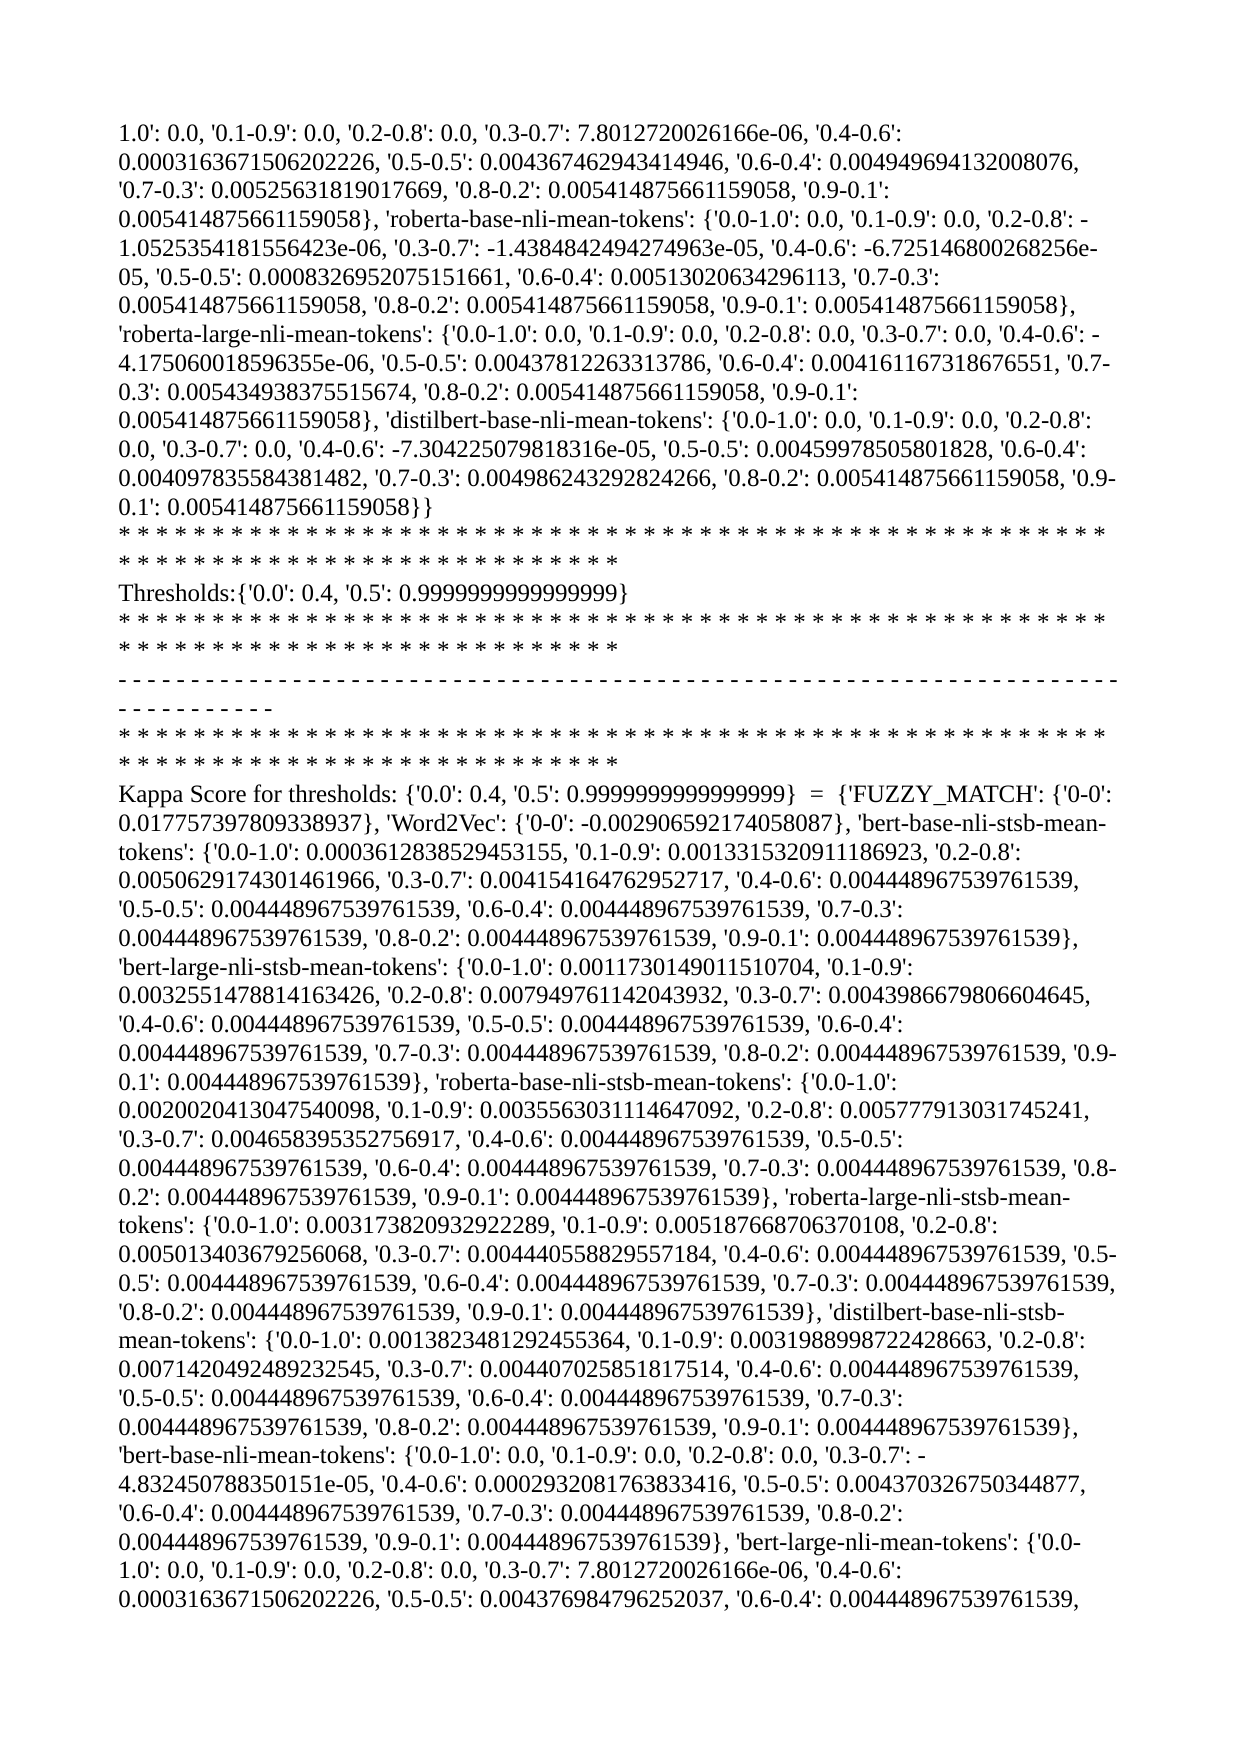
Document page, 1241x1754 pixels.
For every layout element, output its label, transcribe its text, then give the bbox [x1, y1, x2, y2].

text * * * * * * * * * * * * * * * * * * * * * * * * * * * * * * * * * * * * * * * * * * * * * * * * * * * * * * * * * * * * * * * * * * * * * * * * * * * * * * * * [118, 521, 1122, 578]
text 1.0': 0.0, '0.1-0.9': 0.0, '0.2-0.8': 0.0, '0.3-0.7': 7.8012720026166e-06, '0.4-0.6': 0.0003163671506202226, '0.5-0.5': 0.004367462943414946, '0.6-0.4': 0.004949694132008076, '0.7-0.3': 0.00525631819017669, '0.8-0.2': 0.005414875661159058, '0.9-0.1': 0.005414875661159058}, 'roberta-base-nli-mean-tokens': {'0.0-1.0': 0.0, '0.1-0.9': 0.0, '0.2-0.8': -1.0525354181556423e-06, '0.3-0.7': -1.4384842494274963e-05, '0.4-0.6': -6.725146800268256e-05, '0.5-0.5': 0.0008326952075151661, '0.6-0.4': 0.00513020634296113, '0.7-0.3': 0.005414875661159058, '0.8-0.2': 0.005414875661159058, '0.9-0.1': 0.005414875661159058}, 'roberta-large-nli-mean-tokens': {'0.0-1.0': 0.0, '0.1-0.9': 0.0, '0.2-0.8': 0.0, '0.3-0.7': 0.0, '0.4-0.6': -4.175060018596355e-06, '0.5-0.5': 0.00437812263313786, '0.6-0.4': 0.004161167318676551, '0.7-0.3': 0.005434938375515674, '0.8-0.2': 0.005414875661159058, '0.9-0.1': 0.005414875661159058}, 'distilbert-base-nli-mean-tokens': {'0.0-1.0': 0.0, '0.1-0.9': 0.0, '0.2-0.8': 0.0, '0.3-0.7': 0.0, '0.4-0.6': -7.304225079818316e-05, '0.5-0.5': 0.00459978505801828, '0.6-0.4': 0.004097835584381482, '0.7-0.3': 0.004986243292824266, '0.8-0.2': 0.005414875661159058, '0.9-0.1': 0.005414875661159058}} [118, 118, 1122, 521]
text - - - - - - - - - - - - - - - - - - - - - - - - - - - - - - - - - - - - - - - - - - - - - - - - - - - - - - - - - - - - - - - - - - - - - - - - - - - - - - - - [118, 664, 1122, 722]
text Thresholds:{'0.0': 0.4, '0.5': 0.9999999999999999} [118, 578, 1122, 607]
text * * * * * * * * * * * * * * * * * * * * * * * * * * * * * * * * * * * * * * * * * * * * * * * * * * * * * * * * * * * * * * * * * * * * * * * * * * * * * * * * [118, 607, 1122, 664]
text * * * * * * * * * * * * * * * * * * * * * * * * * * * * * * * * * * * * * * * * * * * * * * * * * * * * * * * * * * * * * * * * * * * * * * * * * * * * * * * * [118, 722, 1122, 779]
text Kappa Score for thresholds: {'0.0': 0.4, '0.5': 0.9999999999999999} = {'FUZZY_MATCH': {'0-0': 0.017757397809338937}, 'Word2Vec': {'0-0': -0.002906592174058087}, 'bert-base-nli-stsb-mean-tokens': {'0.0-1.0': 0.0003612838529453155, '0.1-0.9': 0.0013315320911186923, '0.2-0.8': 0.0050629174301461966, '0.3-0.7': 0.004154164762952717, '0.4-0.6': 0.004448967539761539, '0.5-0.5': 0.004448967539761539, '0.6-0.4': 0.004448967539761539, '0.7-0.3': 0.004448967539761539, '0.8-0.2': 0.004448967539761539, '0.9-0.1': 0.004448967539761539}, 'bert-large-nli-stsb-mean-tokens': {'0.0-1.0': 0.0011730149011510704, '0.1-0.9': 0.0032551478814163426, '0.2-0.8': 0.007949761142043932, '0.3-0.7': 0.0043986679806604645, '0.4-0.6': 0.004448967539761539, '0.5-0.5': 0.004448967539761539, '0.6-0.4': 0.004448967539761539, '0.7-0.3': 0.004448967539761539, '0.8-0.2': 0.004448967539761539, '0.9-0.1': 0.004448967539761539}, 'roberta-base-nli-stsb-mean-tokens': {'0.0-1.0': 0.0020020413047540098, '0.1-0.9': 0.0035563031114647092, '0.2-0.8': 0.005777913031745241, '0.3-0.7': 0.004658395352756917, '0.4-0.6': 0.004448967539761539, '0.5-0.5': 0.004448967539761539, '0.6-0.4': 0.004448967539761539, '0.7-0.3': 0.004448967539761539, '0.8-0.2': 0.004448967539761539, '0.9-0.1': 0.004448967539761539}, 'roberta-large-nli-stsb-mean-tokens': {'0.0-1.0': 0.003173820932922289, '0.1-0.9': 0.005187668706370108, '0.2-0.8': 0.005013403679256068, '0.3-0.7': 0.004440558829557184, '0.4-0.6': 0.004448967539761539, '0.5-0.5': 0.004448967539761539, '0.6-0.4': 0.004448967539761539, '0.7-0.3': 0.004448967539761539, '0.8-0.2': 0.004448967539761539, '0.9-0.1': 0.004448967539761539}, 'distilbert-base-nli-stsb-mean-tokens': {'0.0-1.0': 0.0013823481292455364, '0.1-0.9': 0.0031988998722428663, '0.2-0.8': 0.0071420492489232545, '0.3-0.7': 0.004407025851817514, '0.4-0.6': 0.004448967539761539, '0.5-0.5': 0.004448967539761539, '0.6-0.4': 0.004448967539761539, '0.7-0.3': 0.004448967539761539, '0.8-0.2': 0.004448967539761539, '0.9-0.1': 0.004448967539761539}, 'bert-base-nli-mean-tokens': {'0.0-1.0': 0.0, '0.1-0.9': 0.0, '0.2-0.8': 0.0, '0.3-0.7': -4.832450788350151e-05, '0.4-0.6': 0.0002932081763833416, '0.5-0.5': 0.004370326750344877, '0.6-0.4': 0.004448967539761539, '0.7-0.3': 0.004448967539761539, '0.8-0.2': 0.004448967539761539, '0.9-0.1': 0.004448967539761539}, 'bert-large-nli-mean-tokens': {'0.0-1.0': 0.0, '0.1-0.9': 0.0, '0.2-0.8': 0.0, '0.3-0.7': 7.8012720026166e-06, '0.4-0.6': 0.0003163671506202226, '0.5-0.5': 0.004376984796252037, '0.6-0.4': 0.004448967539761539, [118, 779, 1122, 1613]
